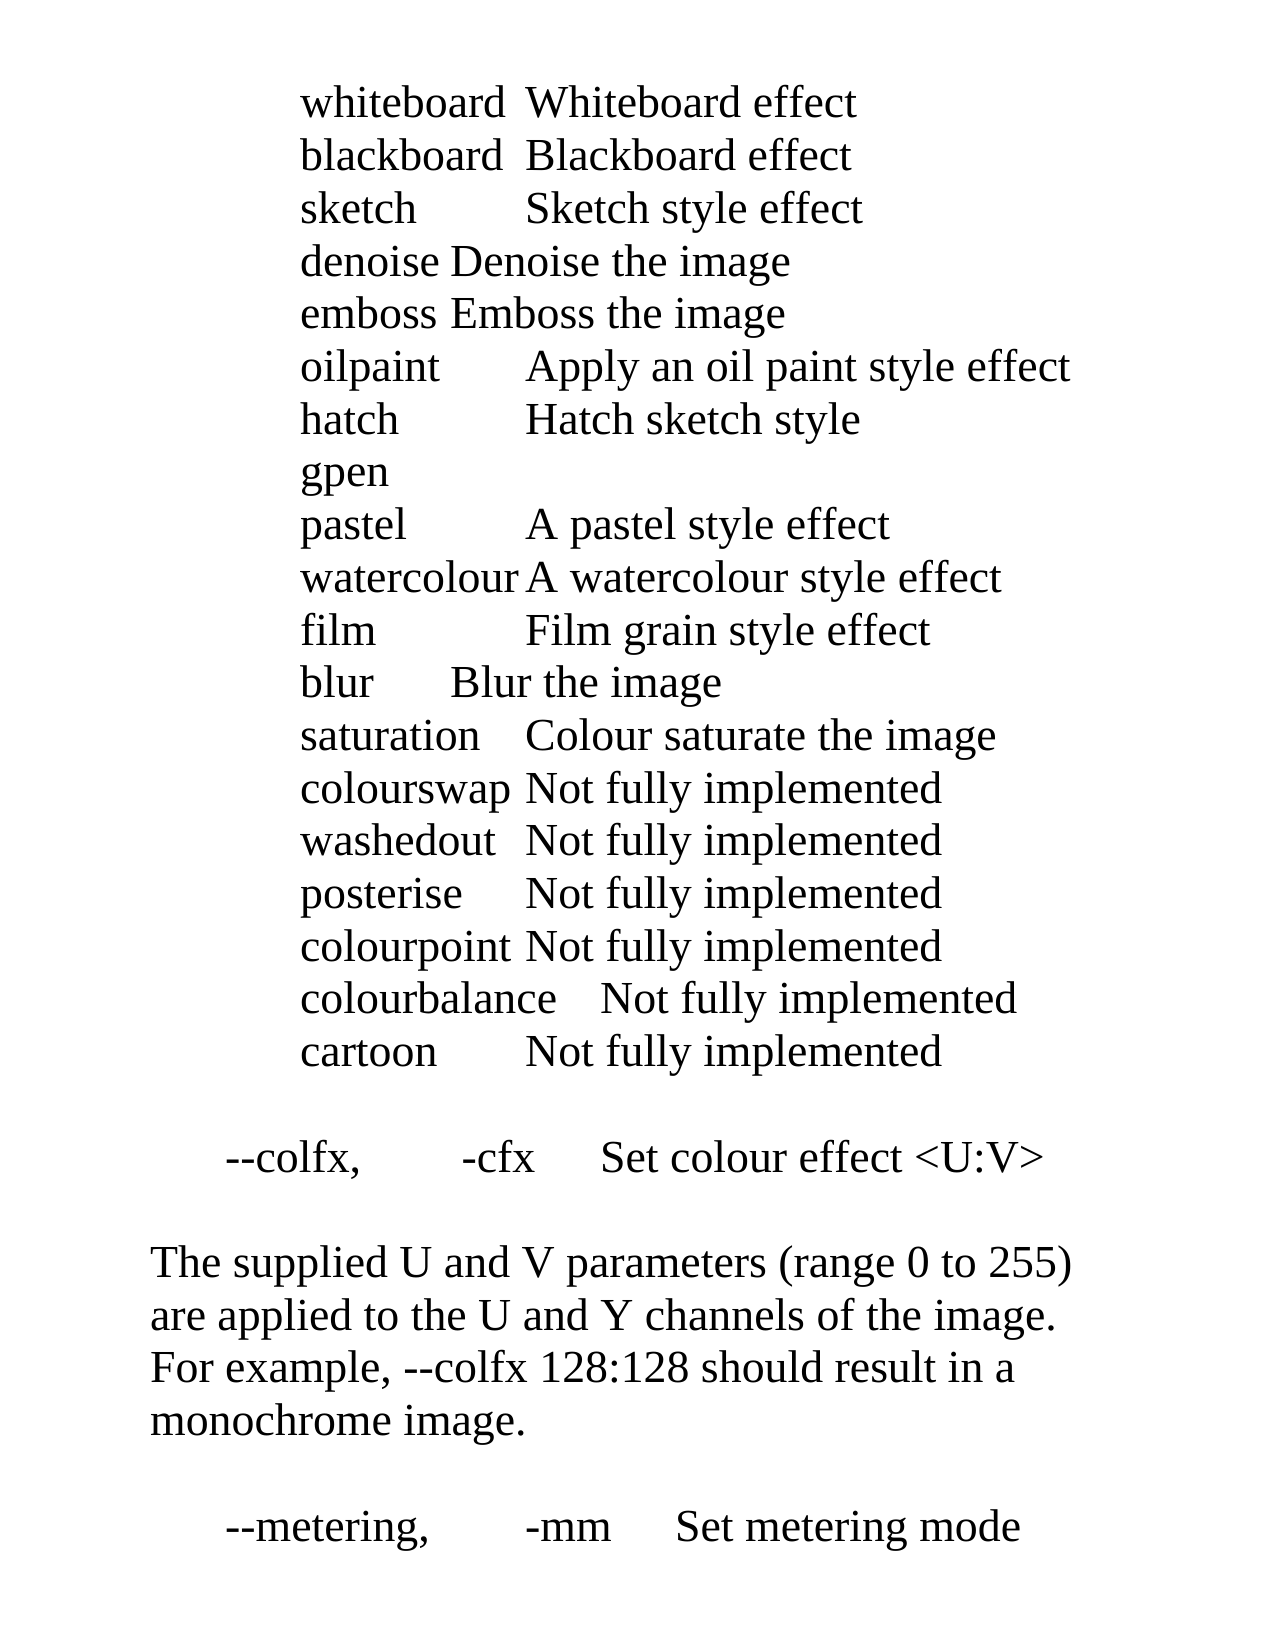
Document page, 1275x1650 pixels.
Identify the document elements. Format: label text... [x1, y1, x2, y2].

text --colfx, -cfx Set colour effect <U:V> [150, 1129, 1125, 1182]
text oilpaint Apply an oil paint style effect [300, 338, 1125, 391]
text colourbalance Not fully implemented [300, 971, 1125, 1024]
text The supplied U and V parameters (range 0 to 255) are applied to the U and Y channels of the image. For example, --colfx 128:128 should result in a monochrome image. [150, 1234, 1125, 1445]
text whiteboard Whiteboard effect [300, 75, 1125, 128]
text pastel A pastel style effect [300, 497, 1125, 549]
text film Film grain style effect [300, 602, 1125, 655]
text --metering, -mm Set metering mode [150, 1498, 1125, 1551]
text blackboard Blackboard effect [300, 128, 1125, 180]
text blur Blur the image [300, 655, 1125, 707]
text colourswap Not fully implemented [300, 760, 1125, 813]
text posterise Not fully implemented [300, 866, 1125, 918]
text washedout Not fully implemented [300, 813, 1125, 866]
text hatch Hatch sketch style [300, 391, 1125, 444]
text emboss Emboss the image [300, 286, 1125, 338]
text denoise Denoise the image [300, 233, 1125, 286]
text watercolour A watercolour style effect [300, 549, 1125, 602]
text colourpoint Not fully implemented [300, 918, 1125, 971]
text gpen [300, 444, 1125, 497]
text sketch Sketch style effect [300, 180, 1125, 233]
text cartoon Not fully implemented [300, 1024, 1125, 1076]
text saturation Colour saturate the image [300, 707, 1125, 760]
